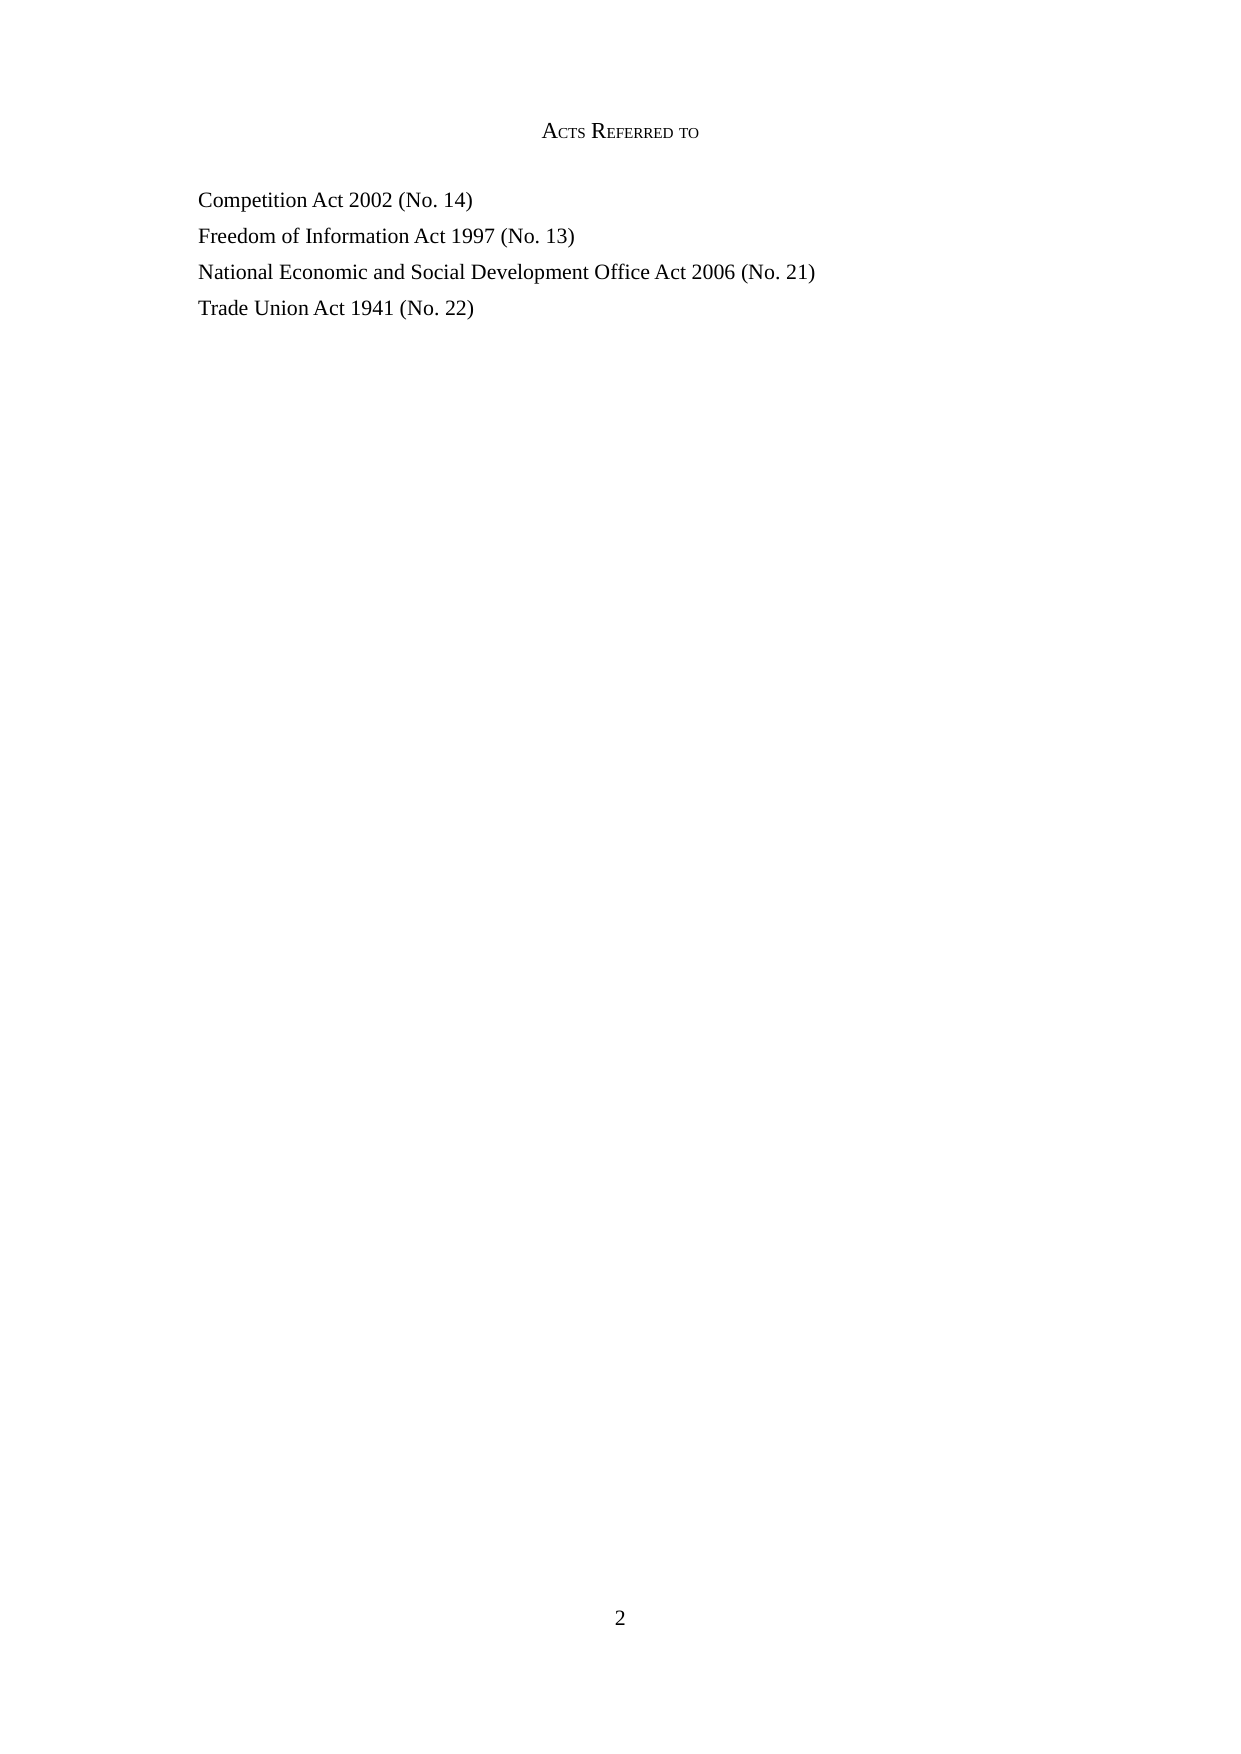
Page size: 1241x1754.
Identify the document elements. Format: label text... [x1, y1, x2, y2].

text Trade Union Act 1941 (No. 22) [198, 296, 1063, 320]
text Freedom of Information Act 1997 (No. 13) [198, 224, 1063, 248]
text Competition Act 2002 (No. 14) [198, 188, 1063, 212]
text Acts Referred to [177, 118, 1063, 144]
text National Economic and Social Development Office Act 2006 (No. 21) [198, 260, 1063, 284]
